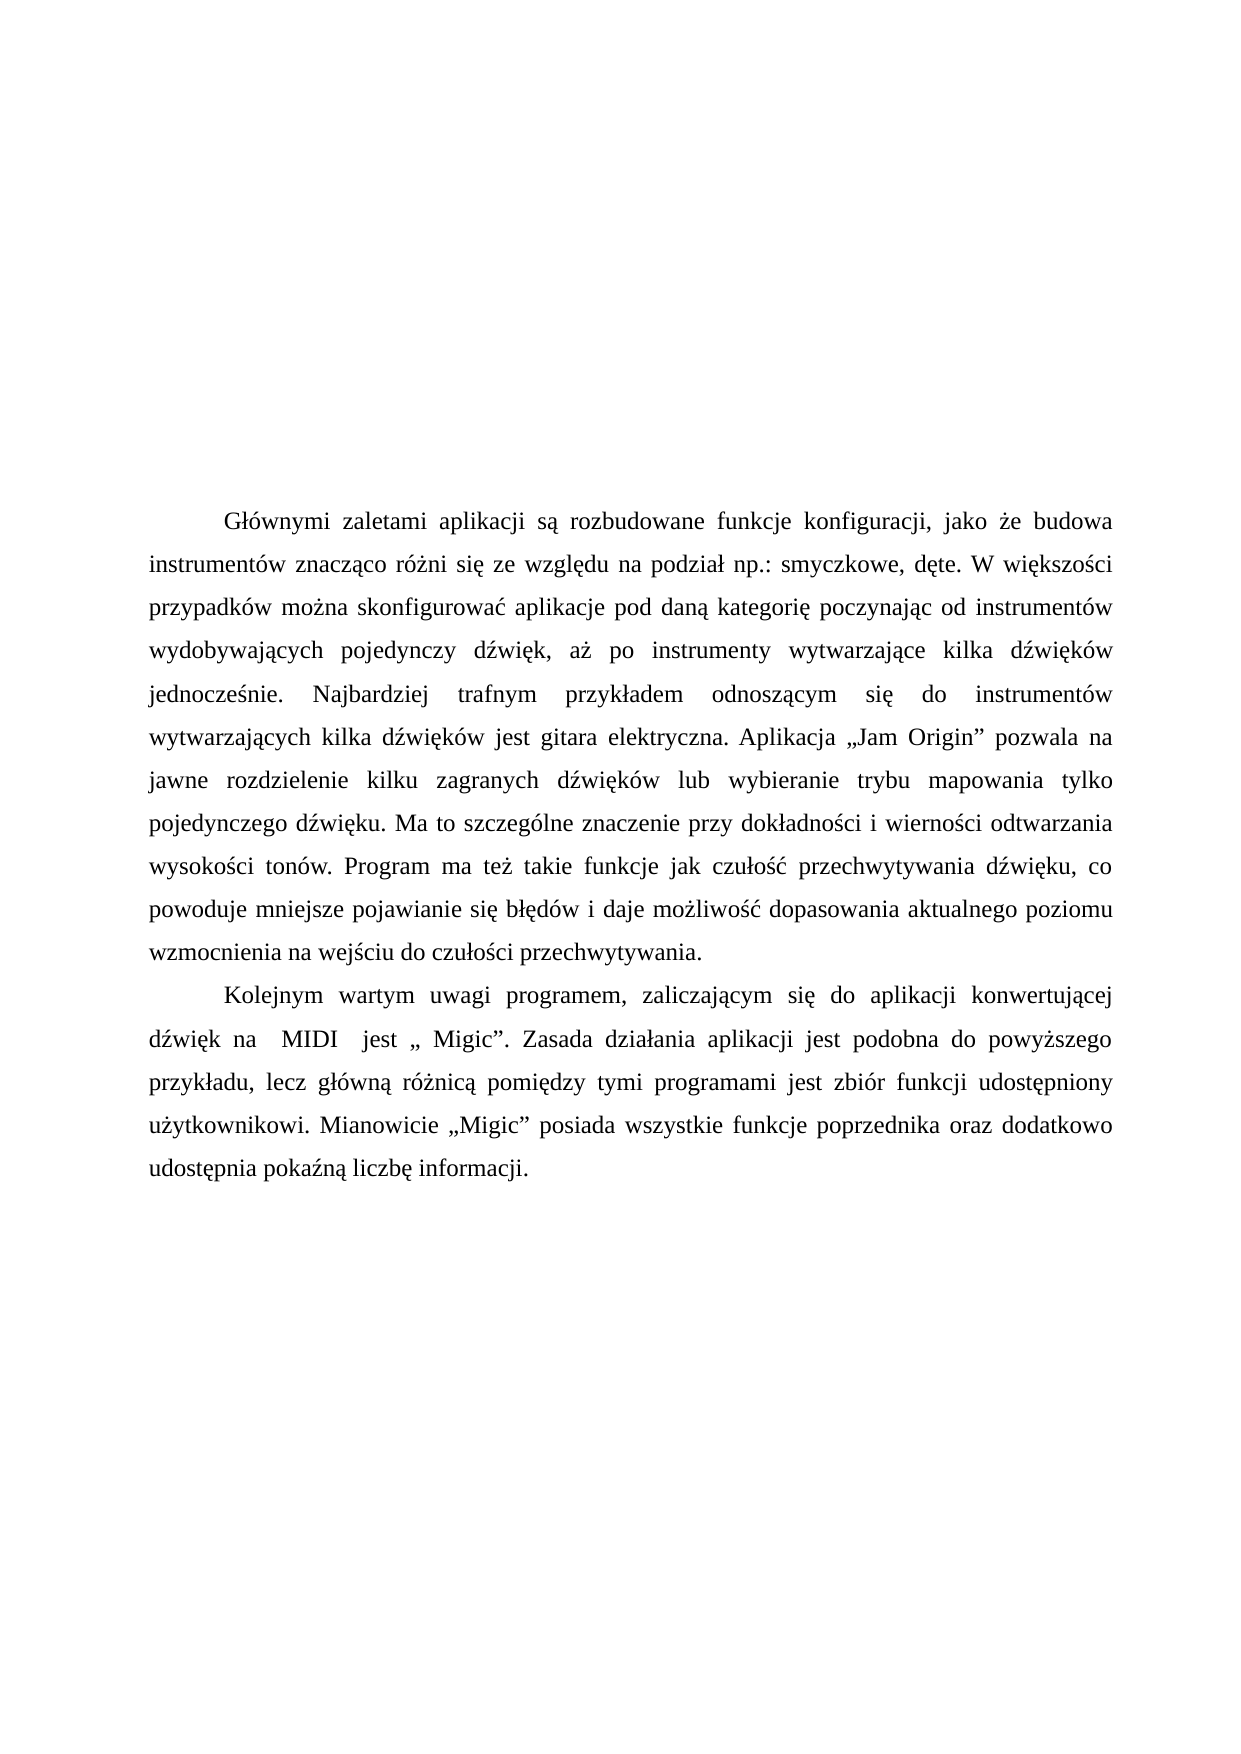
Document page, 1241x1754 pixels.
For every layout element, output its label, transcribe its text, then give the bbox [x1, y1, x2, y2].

text Głównymi zaletami aplikacji są rozbudowane funkcje konfiguracji, jako że budowa instrumentów znacząco różni się ze względu na podział np.: smyczkowe, dęte. W większości przypadków można skonfigurować aplikacje pod daną kategorię poczynając od instrumentów wydobywających pojedynczy dźwięk, aż po instrumenty wytwarzające kilka dźwięków jednocześnie. Najbardziej trafnym przykładem odnoszącym się do instrumentów wytwarzających kilka dźwięków jest gitara elektryczna. Aplikacja „Jam Origin” pozwala na jawne rozdzielenie kilku zagranych dźwięków lub wybieranie trybu mapowania tylko pojedynczego dźwięku. Ma to szczególne znaczenie przy dokładności i wierności odtwarzania wysokości tonów. Program ma też takie funkcje jak czułość przechwytywania dźwięku, co powoduje mniejsze pojawianie się błędów i daje możliwość dopasowania aktualnego poziomu wzmocnienia na wejściu do czułości przechwytywania. [148, 506, 1114, 966]
text Kolejnym wartym uwagi programem, zaliczającym się do aplikacji konwertującej dźwięk na MIDI jest „ Migic”. Zasada działania aplikacji jest podobna do powyższego przykładu, lecz główną różnicą pomiędzy tymi programami jest zbiór funkcji udostępniony użytkownikowi. Mianowicie „Migic” posiada wszystkie funkcje poprzednika oraz dodatkowo udostępnia pokaźną liczbę informacji. [148, 981, 1114, 1182]
